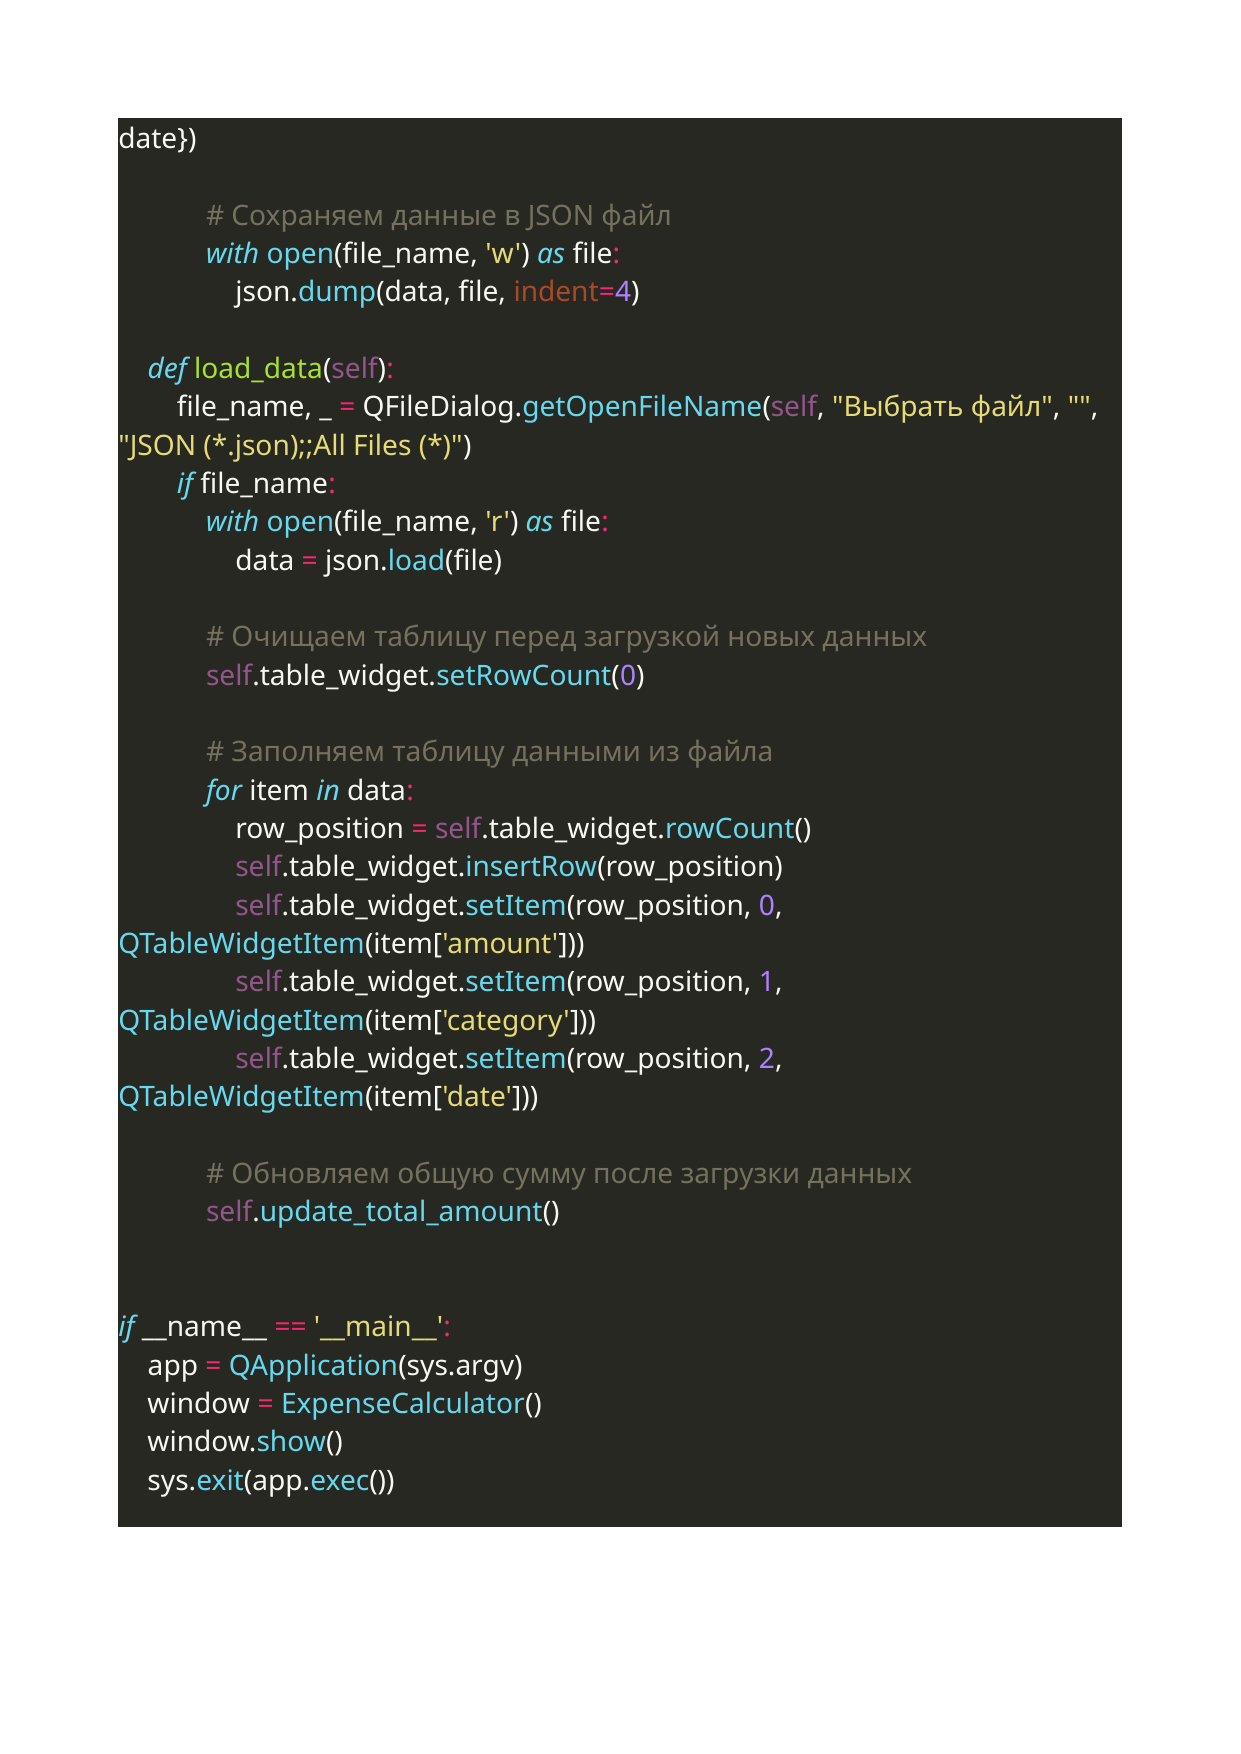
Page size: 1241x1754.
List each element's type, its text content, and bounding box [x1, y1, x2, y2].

text date}) # Сохраняем данные в JSON файл with open(file_name, 'w') as file: json.dump(data, file, indent=4) def load_data(self): file_name, _ = QFileDialog.getOpenFileName(self, "Выбрать файл", "", "JSON (*.json);;All Files (*)") if file_name: with open(file_name, 'r') as file: data = json.load(file) # Очищаем таблицу перед загрузкой новых данных self.table_widget.setRowCount(0) # Заполняем таблицу данными из файла for item in data: row_position = self.table_widget.rowCount() self.table_widget.insertRow(row_position) self.table_widget.setItem(row_position, 0, QTableWidgetItem(item['amount'])) self.table_widget.setItem(row_position, 1, QTableWidgetItem(item['category'])) self.table_widget.setItem(row_position, 2, QTableWidgetItem(item['date'])) # Обновляем общую сумму после загрузки данных self.update_total_amount() if __name__ == '__main__': app = QApplication(sys.argv) window = ExpenseCalculator() window.show() sys.exit(app.exec()) [118, 118, 1122, 1527]
